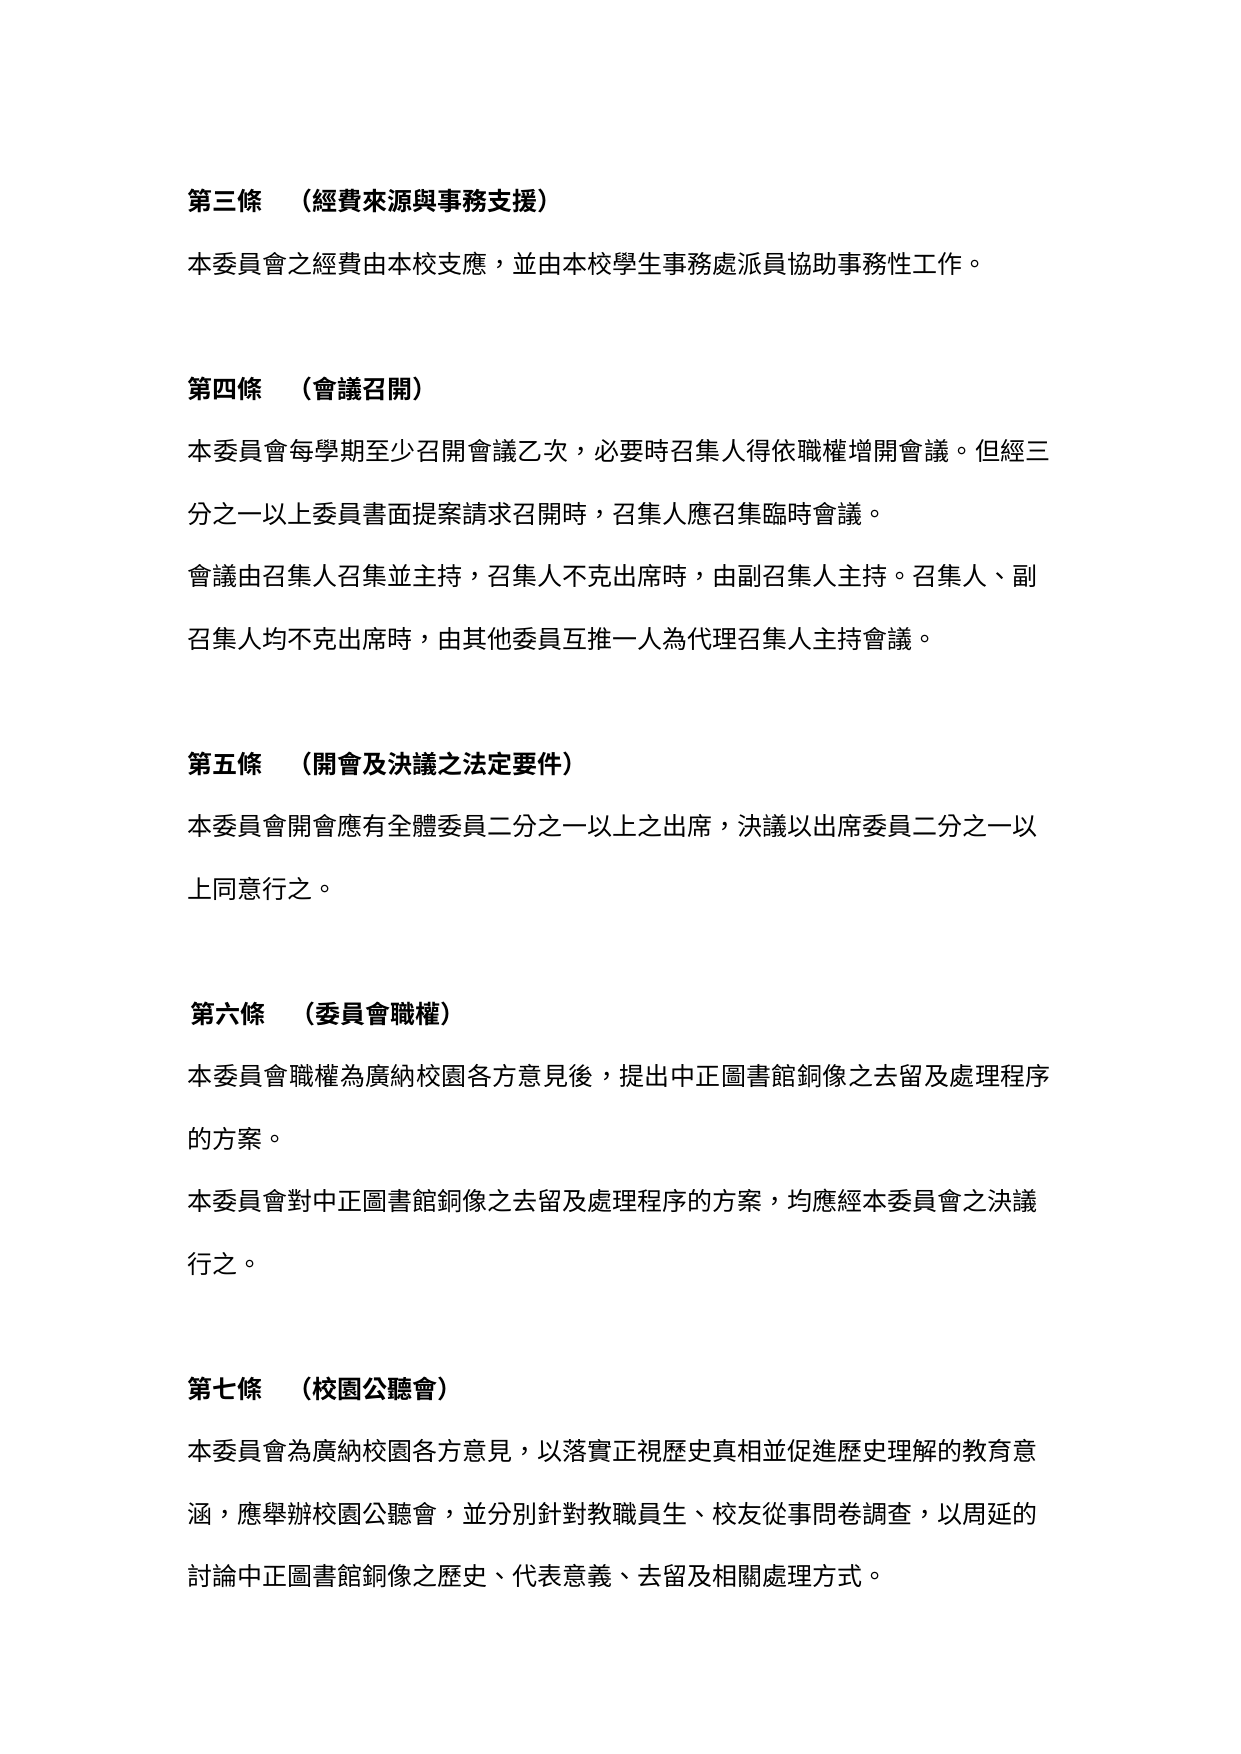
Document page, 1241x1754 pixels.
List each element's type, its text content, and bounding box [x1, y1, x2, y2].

text 會議由召集人召集並主持，召集人不克出席時，由副召集人主持。召集人、副召集人均不克出席時，由其他委員互推一人為代理召集人主持會議。 [187, 533, 1053, 658]
text 本委員會每學期至少召開會議乙次，必要時召集人得依職權增開會議。但經三分之一以上委員書面提案請求召開時，召集人應召集臨時會議。 [187, 408, 1053, 533]
text 本委員會為廣納校園各方意見，以落實正視歷史真相並促進歷史理解的教育意涵，應舉辦校園公聽會，並分別針對教職員生、校友從事問卷調查，以周延的討論中正圖書館銅像之歷史、代表意義、去留及相關處理方式。 [187, 1408, 1053, 1596]
text 本委員會之經費由本校支應，並由本校學生事務處派員協助事務性工作。 [187, 221, 1053, 283]
text 第三條 （經費來源與事務支援） [187, 158, 1053, 221]
text 第六條 （委員會職權） [191, 971, 1053, 1033]
text 本委員會職權為廣納校園各方意見後，提出中正圖書館銅像之去留及處理程序的方案。 [187, 1033, 1053, 1158]
text 本委員會對中正圖書館銅像之去留及處理程序的方案，均應經本委員會之決議行之。 [187, 1158, 1053, 1283]
text 本委員會開會應有全體委員二分之一以上之出席，決議以出席委員二分之一以上同意行之。 [187, 783, 1053, 908]
text 第七條 （校園公聽會） [187, 1346, 1053, 1408]
text 第五條 （開會及決議之法定要件） [187, 721, 1053, 783]
text 第四條 （會議召開） [187, 346, 1053, 408]
